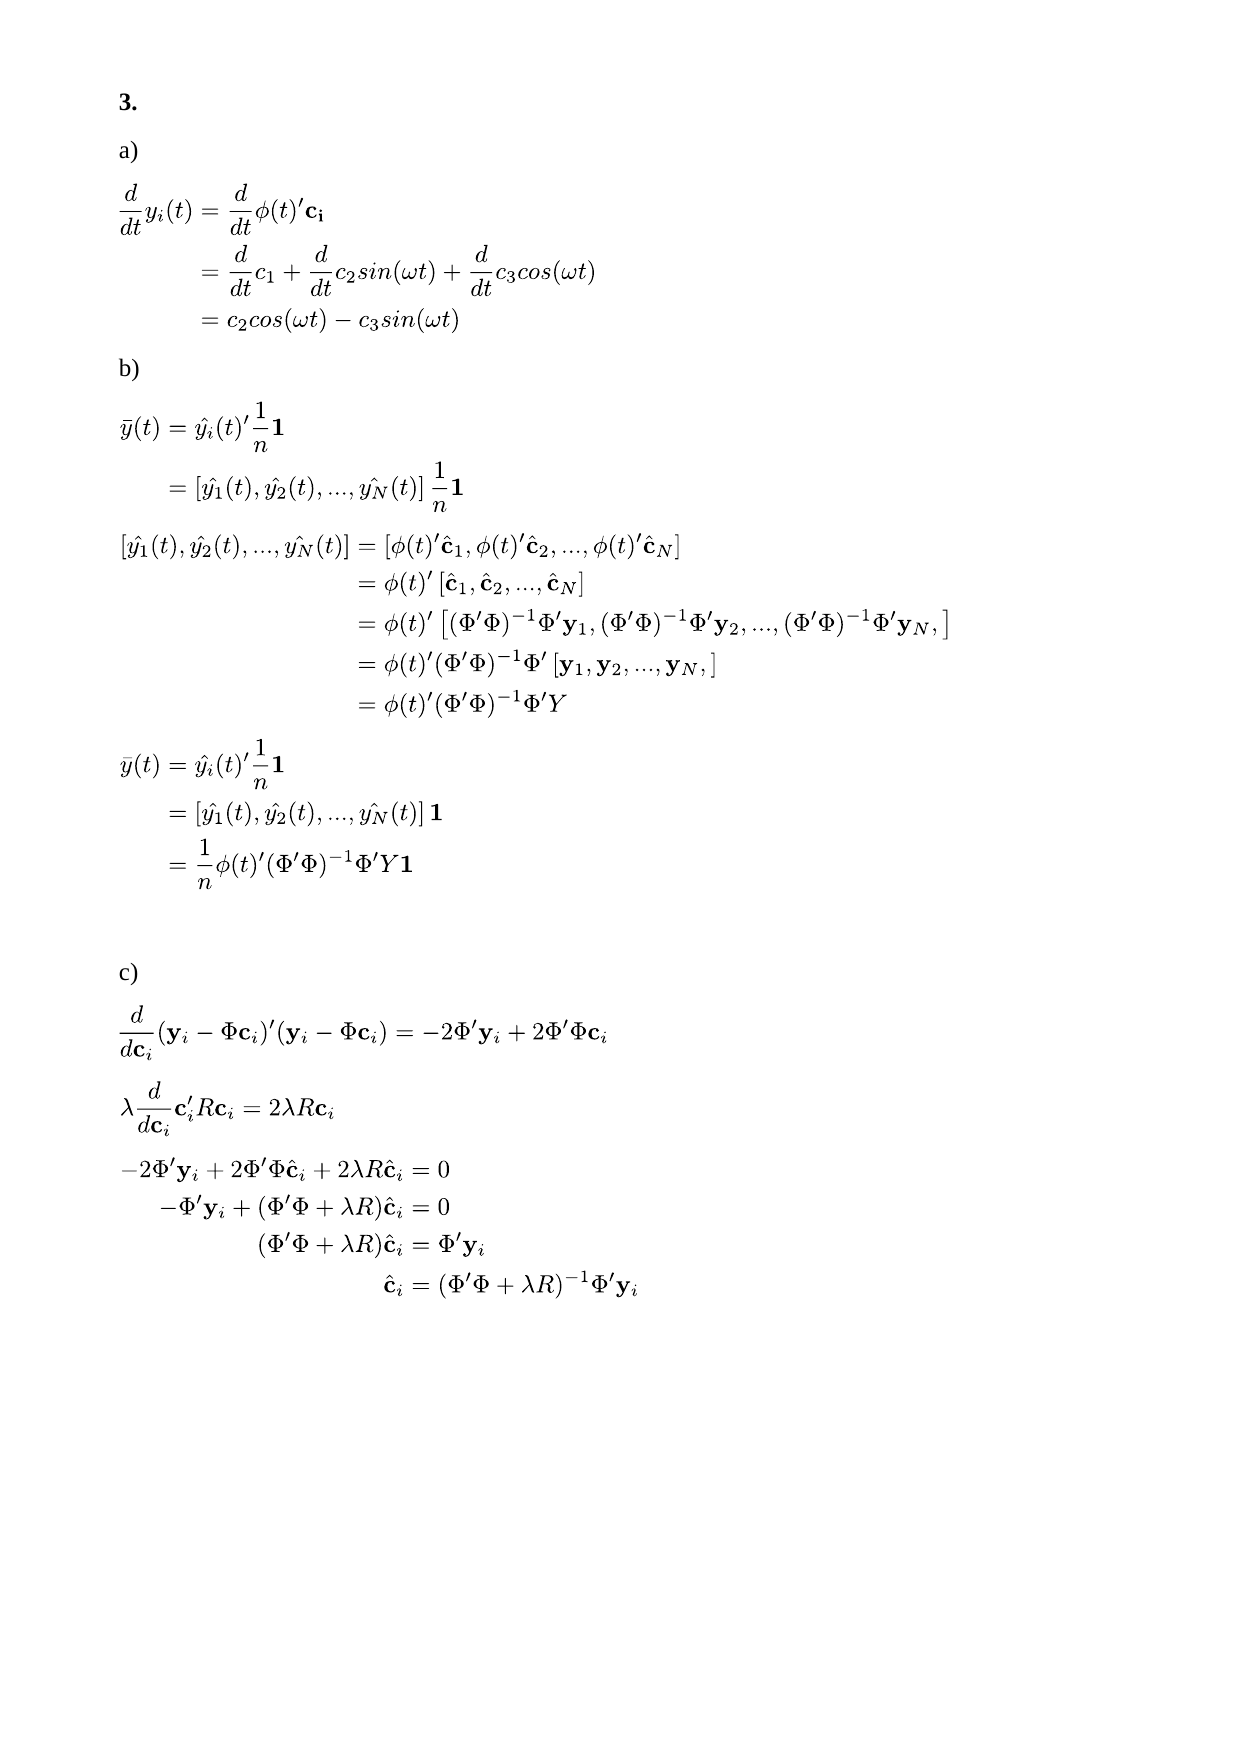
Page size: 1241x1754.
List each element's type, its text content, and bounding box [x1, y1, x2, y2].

text 3. [119, 87, 1121, 116]
text a) [119, 135, 1121, 164]
text b) [119, 353, 1121, 382]
text c) [119, 957, 1121, 986]
